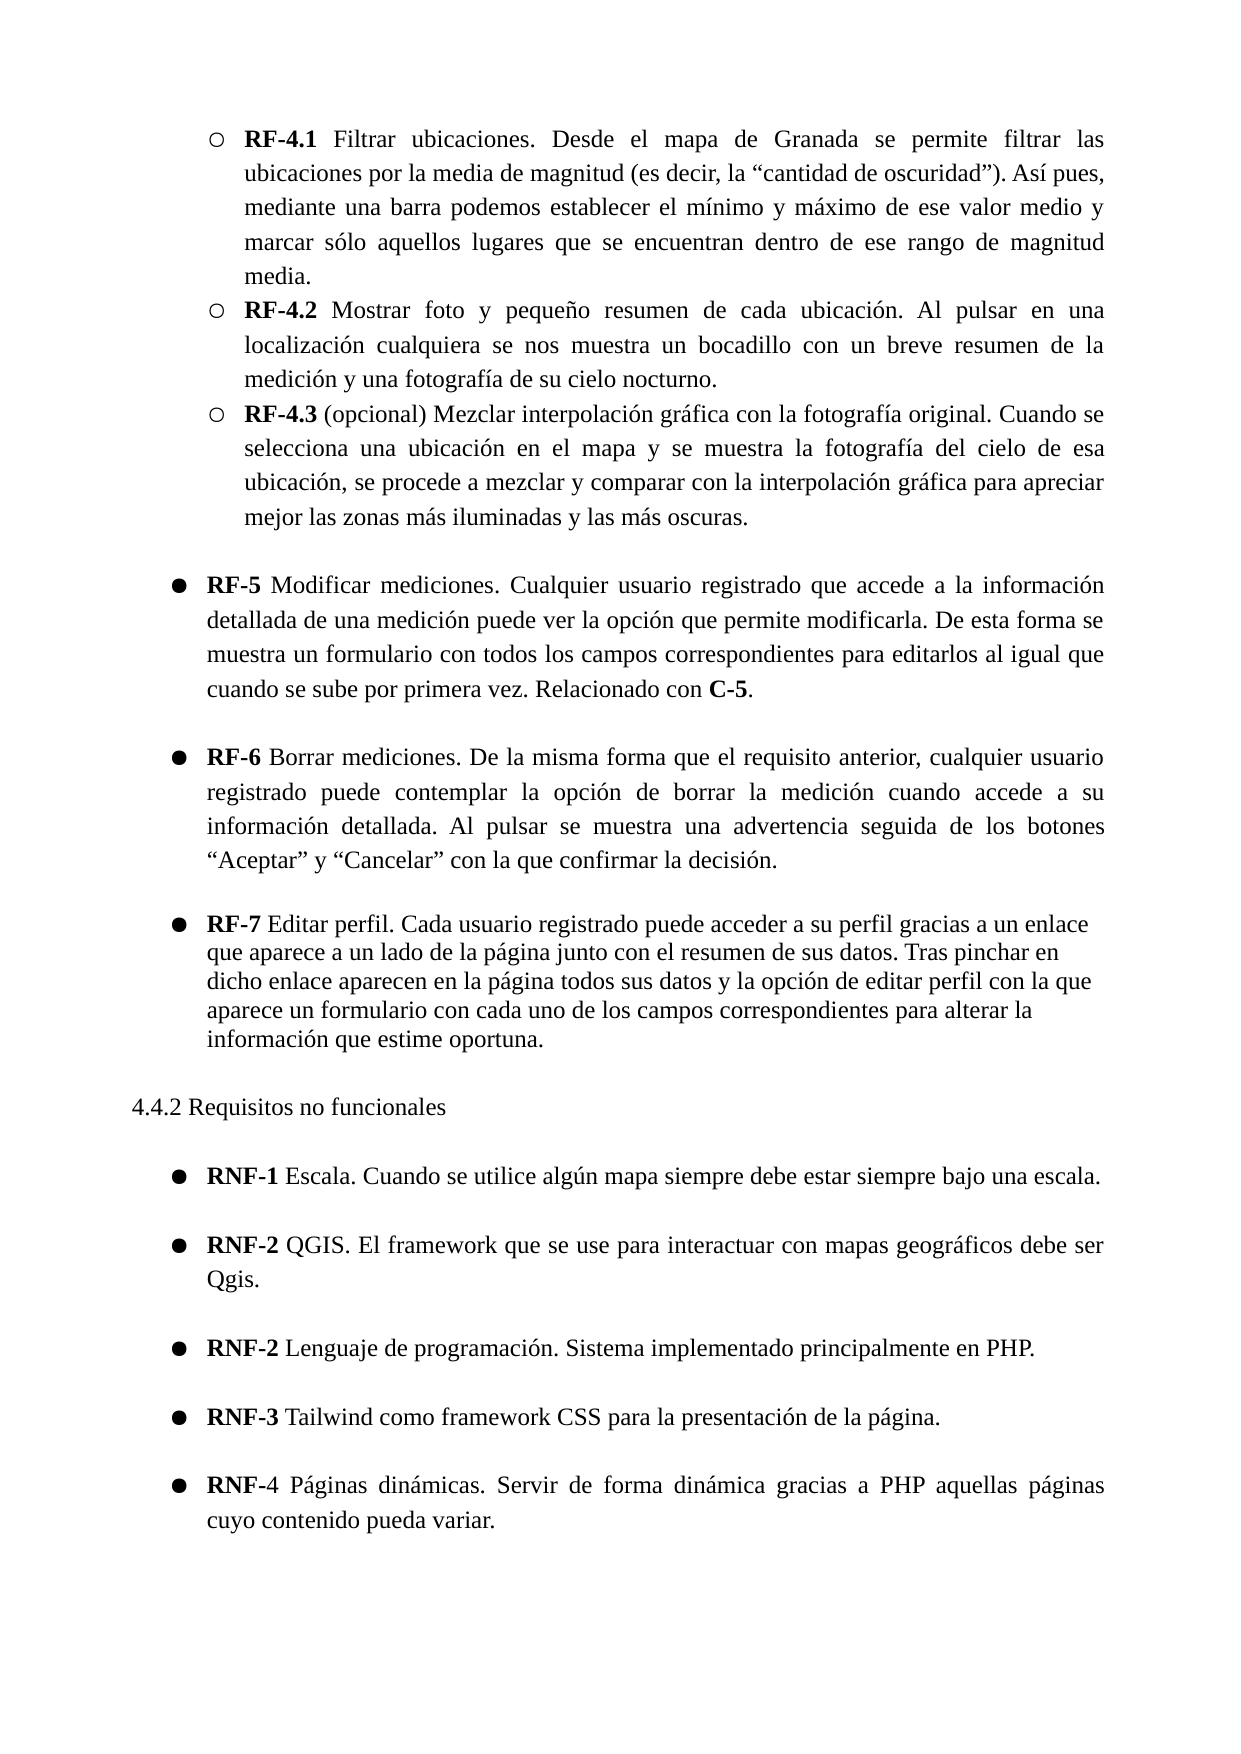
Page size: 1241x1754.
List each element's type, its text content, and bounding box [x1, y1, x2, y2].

list RF-4.1 Filtrar ubicaciones. Desde el mapa de Granada se permite filtrar las ubicaciones por la media de magnitud (es decir, la “cantidad de oscuridad”). Así pues, mediante una barra podemos establecer el mínimo y máximo de ese valor medio y marcar sólo aquellos lugares que se encuentran dentro de ese rango de magnitud media. [207, 118, 1106, 290]
text 4.4.2 Requisitos no funcionales [132, 1087, 1106, 1121]
list RNF-2 QGIS. El framework que se use para interactuar con mapas geográficos debe ser Qgis. [169, 1224, 1106, 1293]
list RF-6 Borrar mediciones. De la misma forma que el requisito anterior, cualquier usuario registrado puede contemplar la opción de borrar la medición cuando accede a su información detallada. Al pulsar se muestra una advertencia seguida de los botones “Aceptar” y “Cancelar” con la que confirmar la decisión. [169, 737, 1106, 874]
list RF-4.2 Mostrar foto y pequeño resumen de cada ubicación. Al pulsar en una localización cualquiera se nos muestra un bocadillo con un breve resumen de la medición y una fotografía de su cielo nocturno. [207, 290, 1106, 393]
list RF-5 Modificar mediciones. Cualquier usuario registrado que accede a la información detallada de una medición puede ver la opción que permite modificarla. De esta forma se muestra un formulario con todos los campos correspondientes para editarlos al igual que cuando se sube por primera vez. Relacionado con C-5. [169, 565, 1106, 702]
list RF-7 Editar perfil. Cada usuario registrado puede acceder a su perfil gracias a un enlace que aparece a un lado de la página junto con el resumen de sus datos. Tras pinchar en dicho enlace aparecen en la página todos sus datos y la opción de editar perfil con la que aparece un formulario con cada uno de los campos correspondientes para alterar la información que estime oportuna. [169, 909, 1106, 1052]
list RNF-2 Lenguaje de programación. Sistema implementado principalmente en PHP. [169, 1327, 1106, 1362]
list RNF-4 Páginas dinámicas. Servir de forma dinámica gracias a PHP aquellas páginas cuyo contenido pueda variar. [169, 1465, 1106, 1534]
list RF-4.3 (opcional) Mezclar interpolación gráfica con la fotografía original. Cuando se selecciona una ubicación en el mapa y se muestra la fotografía del cielo de esa ubicación, se procede a mezclar y comparar con la interpolación gráfica para apreciar mejor las zonas más iluminadas y las más oscuras. [207, 393, 1106, 531]
list RNF-3 Tailwind como framework CSS para la presentación de la página. [169, 1396, 1106, 1431]
list RNF-1 Escala. Cuando se utilice algún mapa siempre debe estar siempre bajo una escala. [169, 1156, 1106, 1190]
